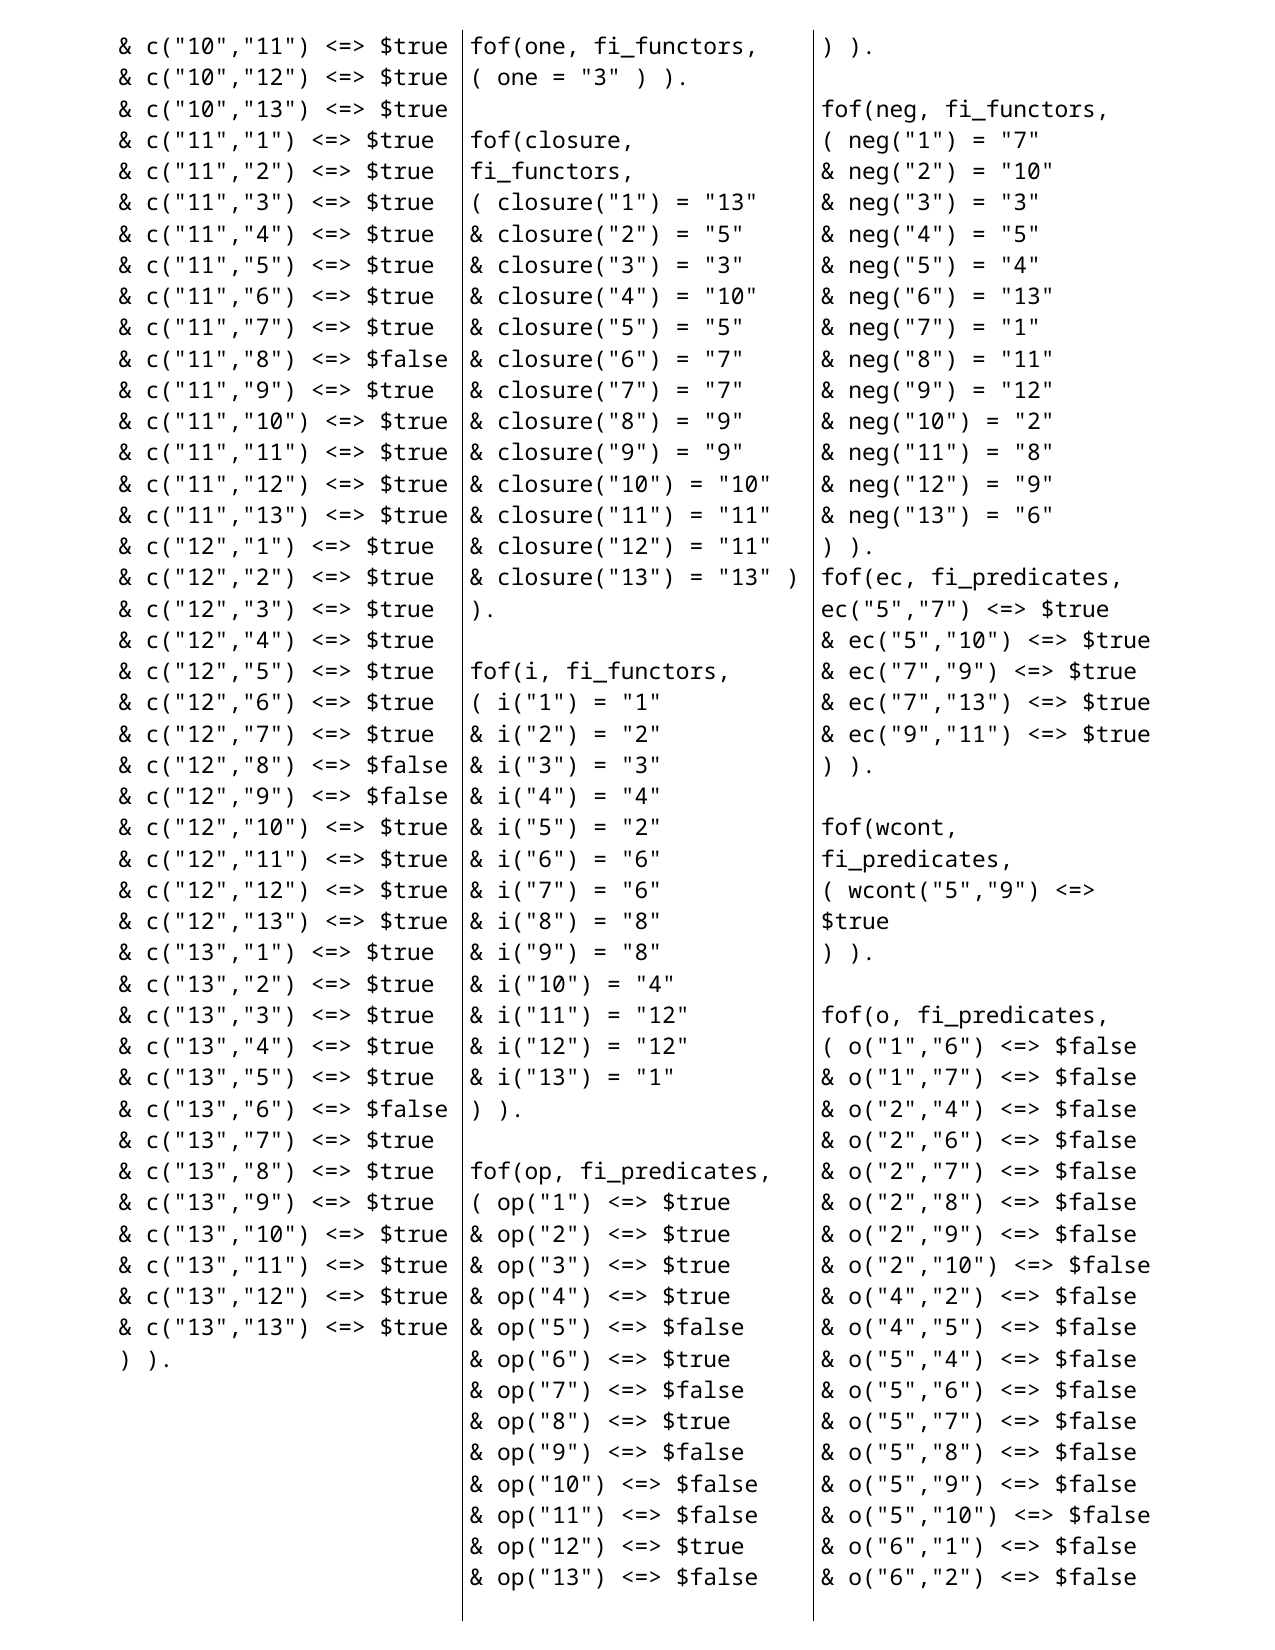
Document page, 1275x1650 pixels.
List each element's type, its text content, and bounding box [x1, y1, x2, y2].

text & c("12","3") <=> $true [118, 592, 454, 624]
text & o("2","7") <=> $false [821, 1155, 1157, 1186]
text ( one = "3" ) ). [469, 61, 806, 92]
text ) ). [118, 1342, 454, 1374]
text & c("11","12") <=> $true [118, 467, 454, 499]
text & op("6") <=> $true [469, 1342, 806, 1374]
text & c("13","4") <=> $true [118, 1030, 454, 1061]
text & c("12","2") <=> $true [118, 561, 454, 592]
text & c("12","9") <=> $false [118, 780, 454, 811]
text ec("5","7") <=> $true [821, 592, 1157, 624]
text & i("4") = "4" [469, 780, 806, 811]
text & ec("7","9") <=> $true [821, 655, 1157, 686]
text & closure("13") = "13" ) ). [469, 561, 806, 624]
text fof(o, fi_predicates, [821, 999, 1157, 1030]
text & o("5","9") <=> $false [821, 1467, 1157, 1499]
text fof(closure, fi_functors, [469, 124, 806, 186]
text ( neg("1") = "7" [821, 124, 1157, 155]
text & c("10","11") <=> $true [118, 30, 454, 61]
text & c("10","12") <=> $true [118, 61, 454, 92]
text & op("5") <=> $false [469, 1311, 806, 1342]
text fof(ec, fi_predicates, [821, 561, 1157, 592]
text & c("11","9") <=> $true [118, 374, 454, 405]
text ) ). [469, 1092, 806, 1124]
text & c("11","2") <=> $true [118, 155, 454, 186]
text & c("12","6") <=> $true [118, 686, 454, 717]
text & neg("3") = "3" [821, 186, 1157, 217]
text & c("11","4") <=> $true [118, 217, 454, 249]
text & neg("7") = "1" [821, 311, 1157, 342]
text & c("11","6") <=> $true [118, 280, 454, 311]
text & closure("9") = "9" [469, 436, 806, 467]
text ( i("1") = "1" [469, 686, 806, 717]
text & c("11","10") <=> $true [118, 405, 454, 436]
text ( o("1","6") <=> $false [821, 1030, 1157, 1061]
text & closure("5") = "5" [469, 311, 806, 342]
text ( op("1") <=> $true [469, 1186, 806, 1217]
text & c("11","3") <=> $true [118, 186, 454, 217]
text & neg("6") = "13" [821, 280, 1157, 311]
text & o("4","5") <=> $false [821, 1311, 1157, 1342]
text & closure("3") = "3" [469, 249, 806, 280]
text & c("11","5") <=> $true [118, 249, 454, 280]
text & closure("10") = "10" [469, 467, 806, 499]
text & c("11","8") <=> $false [118, 342, 454, 374]
text & neg("8") = "11" [821, 342, 1157, 374]
text & c("13","10") <=> $true [118, 1217, 454, 1249]
text & closure("12") = "11" [469, 530, 806, 561]
text fof(wcont, fi_predicates, [821, 811, 1157, 874]
text & closure("8") = "9" [469, 405, 806, 436]
text & c("12","4") <=> $true [118, 624, 454, 655]
text & neg("13") = "6" [821, 499, 1157, 530]
text fof(neg, fi_functors, [821, 92, 1157, 124]
text & closure("11") = "11" [469, 499, 806, 530]
text ) ). [821, 30, 1157, 61]
text & o("5","4") <=> $false [821, 1342, 1157, 1374]
text & i("5") = "2" [469, 811, 806, 842]
text & c("12","13") <=> $true [118, 905, 454, 936]
text & closure("4") = "10" [469, 280, 806, 311]
text ( wcont("5","9") <=> $true [821, 874, 1157, 936]
text & i("9") = "8" [469, 936, 806, 967]
text & c("11","13") <=> $true [118, 499, 454, 530]
text ) ). [821, 530, 1157, 561]
text & o("2","10") <=> $false [821, 1249, 1157, 1280]
text & c("12","5") <=> $true [118, 655, 454, 686]
text & op("8") <=> $true [469, 1405, 806, 1436]
text fof(i, fi_functors, [469, 655, 806, 686]
text & o("6","2") <=> $false [821, 1561, 1157, 1592]
text & c("13","3") <=> $true [118, 999, 454, 1030]
text ( closure("1") = "13" [469, 186, 806, 217]
text & o("4","2") <=> $false [821, 1280, 1157, 1311]
text & o("5","10") <=> $false [821, 1499, 1157, 1530]
text & c("13","11") <=> $true [118, 1249, 454, 1280]
text & i("7") = "6" [469, 874, 806, 905]
text & c("11","1") <=> $true [118, 124, 454, 155]
text & i("2") = "2" [469, 717, 806, 749]
text & o("2","9") <=> $false [821, 1217, 1157, 1249]
text ) ). [821, 936, 1157, 967]
text & c("13","8") <=> $true [118, 1155, 454, 1186]
text & c("13","13") <=> $true [118, 1311, 454, 1342]
text & o("2","4") <=> $false [821, 1092, 1157, 1124]
text & closure("7") = "7" [469, 374, 806, 405]
text & c("11","7") <=> $true [118, 311, 454, 342]
text & c("10","13") <=> $true [118, 92, 454, 124]
text & ec("5","10") <=> $true [821, 624, 1157, 655]
text & neg("9") = "12" [821, 374, 1157, 405]
text & c("13","2") <=> $true [118, 967, 454, 999]
text & c("13","6") <=> $false [118, 1092, 454, 1124]
text & ec("7","13") <=> $true [821, 686, 1157, 717]
text & o("5","6") <=> $false [821, 1374, 1157, 1405]
text & neg("10") = "2" [821, 405, 1157, 436]
text & c("13","7") <=> $true [118, 1124, 454, 1155]
text & neg("12") = "9" [821, 467, 1157, 499]
text & c("12","7") <=> $true [118, 717, 454, 749]
text & neg("5") = "4" [821, 249, 1157, 280]
text & c("13","12") <=> $true [118, 1280, 454, 1311]
text fof(one, fi_functors, [469, 30, 806, 61]
text & i("10") = "4" [469, 967, 806, 999]
text & i("13") = "1" [469, 1061, 806, 1092]
text & o("1","7") <=> $false [821, 1061, 1157, 1092]
text & op("11") <=> $false [469, 1499, 806, 1530]
text & c("13","9") <=> $true [118, 1186, 454, 1217]
text & c("13","1") <=> $true [118, 936, 454, 967]
text & i("3") = "3" [469, 749, 806, 780]
text & i("6") = "6" [469, 842, 806, 874]
text & o("2","6") <=> $false [821, 1124, 1157, 1155]
text & op("13") <=> $false [469, 1561, 806, 1592]
text & op("3") <=> $true [469, 1249, 806, 1280]
text & op("12") <=> $true [469, 1530, 806, 1561]
text & o("5","8") <=> $false [821, 1436, 1157, 1467]
text & c("12","1") <=> $true [118, 530, 454, 561]
text & o("2","8") <=> $false [821, 1186, 1157, 1217]
text & op("7") <=> $false [469, 1374, 806, 1405]
text & i("11") = "12" [469, 999, 806, 1030]
text & neg("4") = "5" [821, 217, 1157, 249]
text & o("6","1") <=> $false [821, 1530, 1157, 1561]
text & ec("9","11") <=> $true [821, 717, 1157, 749]
text & op("2") <=> $true [469, 1217, 806, 1249]
text & i("12") = "12" [469, 1030, 806, 1061]
text & closure("2") = "5" [469, 217, 806, 249]
text & closure("6") = "7" [469, 342, 806, 374]
text & op("9") <=> $false [469, 1436, 806, 1467]
text & neg("2") = "10" [821, 155, 1157, 186]
text fof(op, fi_predicates, [469, 1155, 806, 1186]
text ) ). [821, 749, 1157, 780]
text & neg("11") = "8" [821, 436, 1157, 467]
text & c("12","11") <=> $true [118, 842, 454, 874]
text & c("11","11") <=> $true [118, 436, 454, 467]
text & c("12","12") <=> $true [118, 874, 454, 905]
text & c("13","5") <=> $true [118, 1061, 454, 1092]
text & i("8") = "8" [469, 905, 806, 936]
text & c("12","10") <=> $true [118, 811, 454, 842]
text & op("10") <=> $false [469, 1467, 806, 1499]
text & c("12","8") <=> $false [118, 749, 454, 780]
text & o("5","7") <=> $false [821, 1405, 1157, 1436]
text & op("4") <=> $true [469, 1280, 806, 1311]
